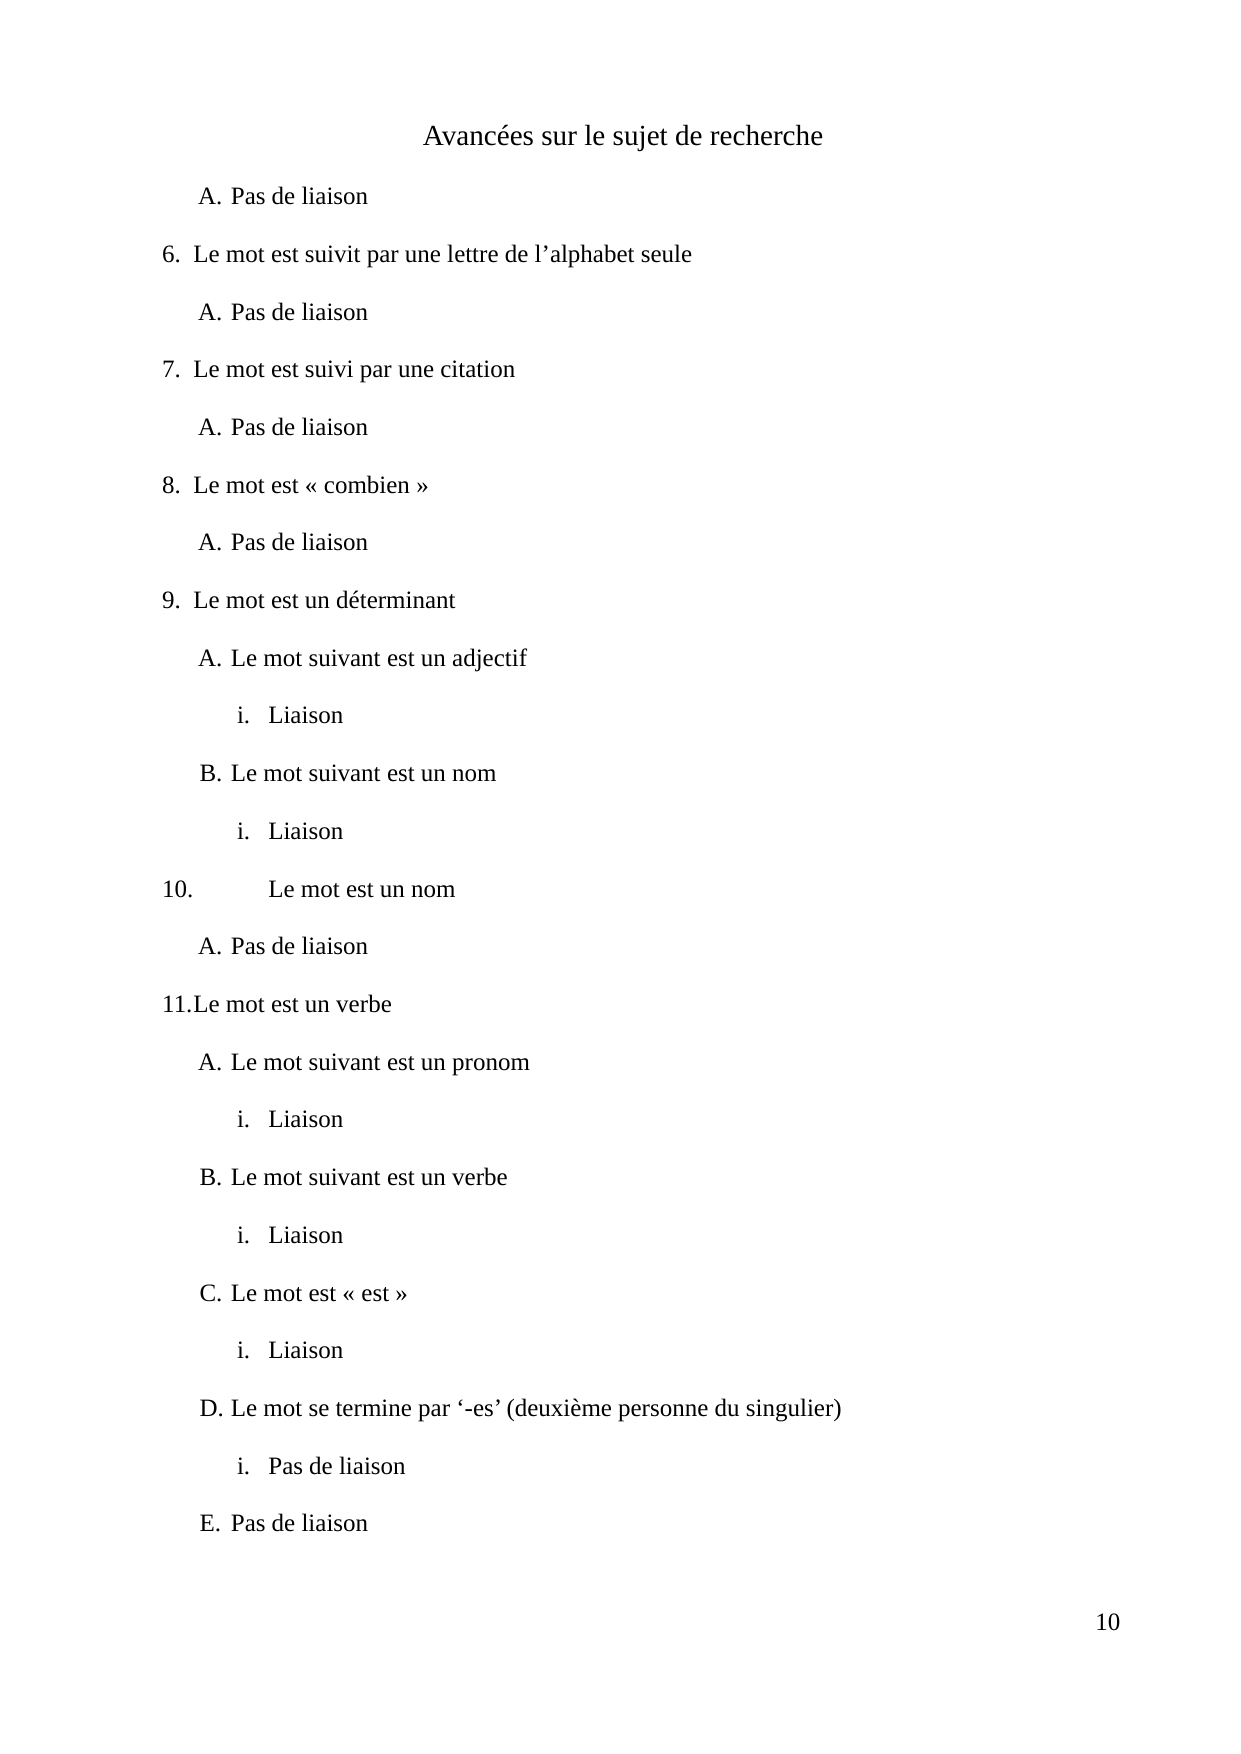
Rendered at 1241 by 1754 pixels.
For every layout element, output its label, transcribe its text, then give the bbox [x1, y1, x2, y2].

list Liaison [231, 816, 1122, 845]
list Pas de liaison [193, 1508, 1122, 1537]
list Le mot est un verbe [156, 989, 1122, 1018]
list Le mot est un nom [156, 874, 1122, 902]
list Le mot est « combien » [156, 470, 1122, 498]
list Le mot suivant est un nom [193, 758, 1122, 787]
list Pas de liaison [193, 297, 1122, 325]
list Pas de liaison [193, 181, 1122, 210]
list Le mot suivant est un verbe [193, 1162, 1122, 1191]
list Pas de liaison [193, 412, 1122, 441]
list Le mot se termine par ‘-es’ (deuxième personne du singulier) [193, 1393, 1122, 1422]
list Liaison [231, 1104, 1122, 1133]
list Le mot est « est » [193, 1278, 1122, 1306]
list Le mot suivant est un adjectif [193, 643, 1122, 672]
list Pas de liaison [231, 1451, 1122, 1479]
list Le mot est suivi par une citation [156, 354, 1122, 383]
list Pas de liaison [193, 527, 1122, 556]
list Le mot suivant est un pronom [193, 1047, 1122, 1076]
list Liaison [231, 1220, 1122, 1249]
list Le mot est suivit par une lettre de l’alphabet seule [156, 239, 1122, 268]
list Liaison [231, 701, 1122, 729]
list Liaison [231, 1335, 1122, 1364]
list Pas de liaison [193, 931, 1122, 960]
list Le mot est un déterminant [156, 585, 1122, 614]
